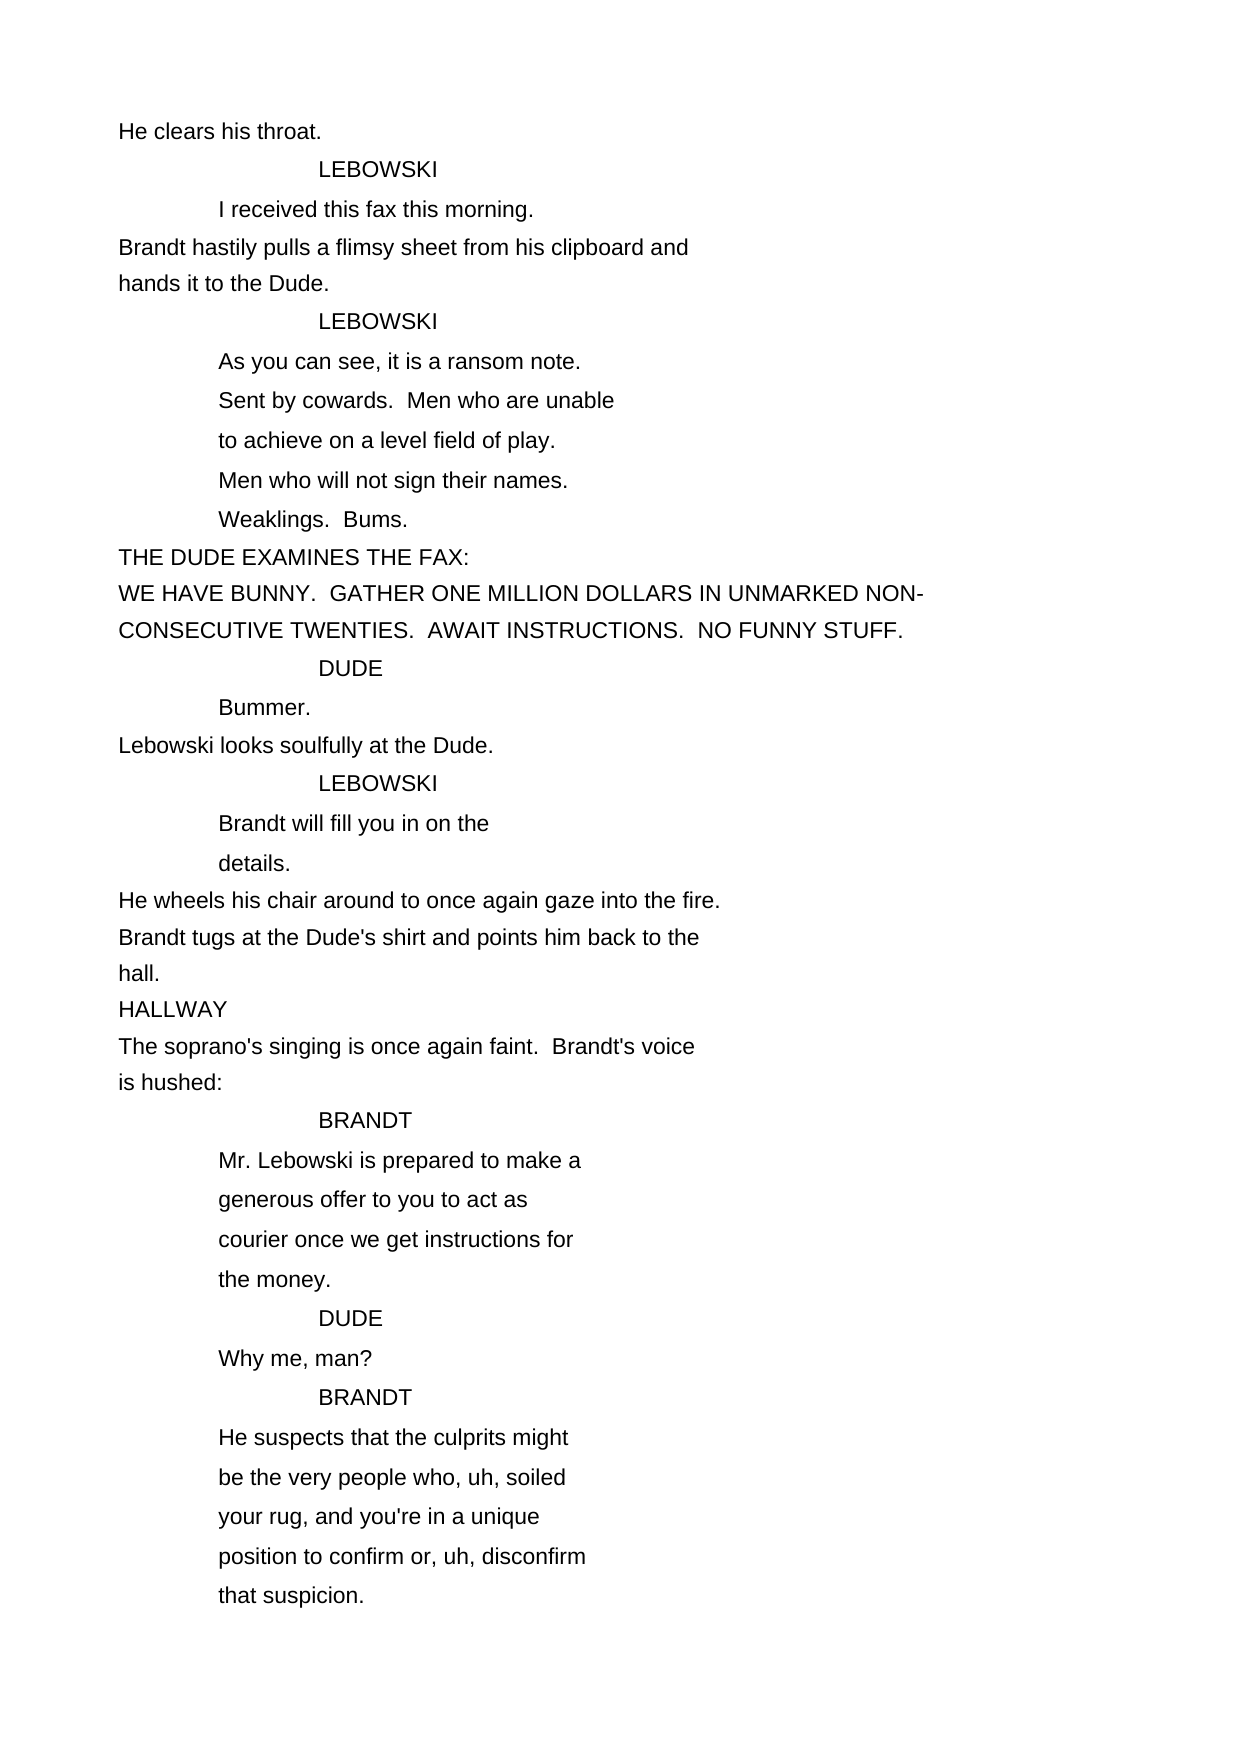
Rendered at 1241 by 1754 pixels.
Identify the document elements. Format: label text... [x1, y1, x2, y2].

text your rug, and you're in a unique [118, 1501, 1122, 1530]
text generous offer to you to act as [118, 1184, 1122, 1213]
text WE HAVE BUNNY. GATHER ONE MILLION DOLLARS IN UNMARKED NON- [118, 580, 1122, 607]
text is hushed: [118, 1069, 1122, 1095]
text Mr. Lebowski is prepared to make a [118, 1145, 1122, 1174]
text that suspicion. [118, 1580, 1122, 1609]
text I received this fax this morning. [118, 194, 1122, 223]
text LEBOWSKI [118, 306, 1122, 335]
text to achieve on a level field of play. [118, 425, 1122, 454]
text hall. [118, 960, 1122, 986]
text details. [118, 848, 1122, 876]
text He clears his throat. [118, 118, 1122, 144]
text position to confirm or, uh, disconfirm [118, 1541, 1122, 1569]
text DUDE [118, 653, 1122, 682]
text As you can see, it is a ransom note. [118, 346, 1122, 375]
text Brandt will fill you in on the [118, 808, 1122, 837]
text Why me, man? [118, 1343, 1122, 1372]
text LEBOWSKI [118, 154, 1122, 183]
text BRANDT [118, 1382, 1122, 1411]
text The soprano's singing is once again faint. Brandt's voice [118, 1033, 1122, 1059]
text Men who will not sign their names. [118, 465, 1122, 493]
text BRANDT [118, 1105, 1122, 1134]
text THE DUDE EXAMINES THE FAX: [118, 544, 1122, 570]
text courier once we get instructions for [118, 1224, 1122, 1253]
text Lebowski looks soulfully at the Dude. [118, 732, 1122, 758]
text DUDE [118, 1303, 1122, 1332]
text LEBOWSKI [118, 768, 1122, 797]
text He suspects that the culprits might [118, 1422, 1122, 1451]
text HALLWAY [118, 996, 1122, 1023]
text Brandt tugs at the Dude's shirt and points him back to the [118, 923, 1122, 950]
text Weaklings. Bums. [118, 504, 1122, 533]
text hands it to the Dude. [118, 270, 1122, 296]
text CONSECUTIVE TWENTIES. AWAIT INSTRUCTIONS. NO FUNNY STUFF. [118, 617, 1122, 643]
text Sent by cowards. Men who are unable [118, 386, 1122, 414]
text the money. [118, 1264, 1122, 1292]
text Brandt hastily pulls a flimsy sheet from his clipboard and [118, 234, 1122, 260]
text be the very people who, uh, soiled [118, 1462, 1122, 1490]
text He wheels his chair around to once again gaze into the fire. [118, 887, 1122, 913]
text Bummer. [118, 692, 1122, 721]
